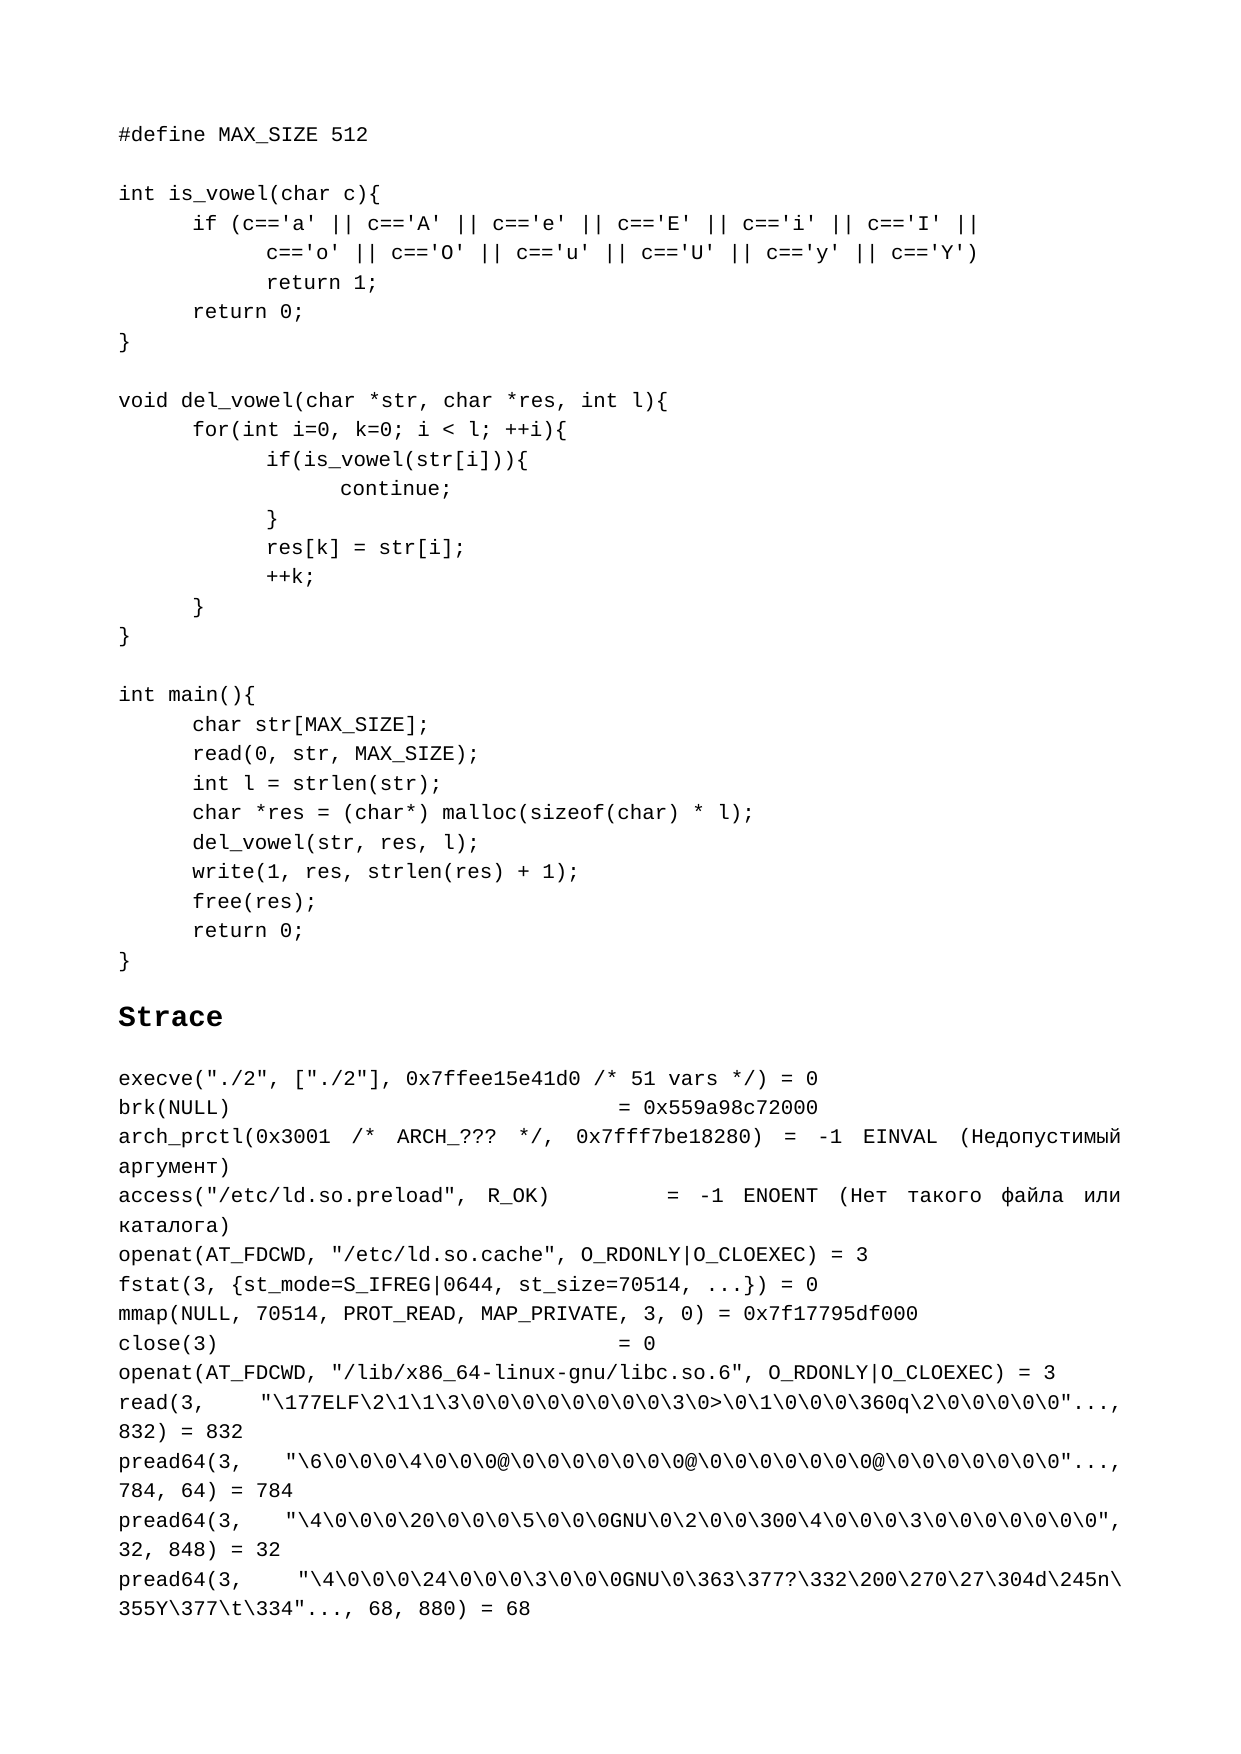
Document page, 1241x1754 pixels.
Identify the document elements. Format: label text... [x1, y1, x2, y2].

text access("/etc/ld.so.preload", R_OK) = -1 ENOENT (Нет такого файла или каталога) [118, 1179, 1122, 1238]
text openat(AT_FDCWD, "/etc/ld.so.cache", O_RDONLY|O_CLOEXEC) = 3 [118, 1238, 1122, 1268]
text free(res); [118, 884, 1122, 914]
text continue; [118, 472, 1122, 501]
text ++k; [118, 560, 1122, 590]
text pread64(3, "\4\0\0\0\20\0\0\0\5\0\0\0GNU\0\2\0\0\300\4\0\0\0\3\0\0\0\0\0\0\0", 32, 848) = 32 [118, 1504, 1122, 1563]
text openat(AT_FDCWD, "/lib/x86_64-linux-gnu/libc.so.6", O_RDONLY|O_CLOEXEC) = 3 [118, 1356, 1122, 1386]
text pread64(3, "\4\0\0\0\24\0\0\0\3\0\0\0GNU\0\363\377?\332\200\270\27\304d\245n\355Y\377\t\334"..., 68, 880) = 68 [118, 1563, 1122, 1622]
text del_vowel(str, res, l); [118, 826, 1122, 855]
text char str[MAX_SIZE]; [118, 708, 1122, 737]
text } [118, 619, 1122, 649]
text void del_vowel(char *str, char *res, int l){ [118, 383, 1122, 413]
text Strace [118, 1002, 1122, 1032]
text if (c=='a' || c=='A' || c=='e' || c=='E' || c=='i' || c=='I' || [118, 207, 1122, 236]
text int main(){ [118, 678, 1122, 708]
text } [118, 501, 1122, 531]
text return 1; [118, 266, 1122, 295]
text brk(NULL) = 0x559a98c72000 [118, 1091, 1122, 1120]
text fstat(3, {st_mode=S_IFREG|0644, st_size=70514, ...}) = 0 [118, 1268, 1122, 1297]
text return 0; [118, 295, 1122, 324]
text } [118, 324, 1122, 354]
text mmap(NULL, 70514, PROT_READ, MAP_PRIVATE, 3, 0) = 0x7f17795df000 [118, 1297, 1122, 1327]
text #define MAX_SIZE 512 [118, 118, 1122, 148]
text pread64(3, "\6\0\0\0\4\0\0\0@\0\0\0\0\0\0\0@\0\0\0\0\0\0\0@\0\0\0\0\0\0\0"..., 784, 64) = 784 [118, 1445, 1122, 1504]
text execve("./2", ["./2"], 0x7ffee15e41d0 /* 51 vars */) = 0 [118, 1061, 1122, 1091]
text write(1, res, strlen(res) + 1); [118, 855, 1122, 884]
text res[k] = str[i]; [118, 531, 1122, 560]
text read(0, str, MAX_SIZE); [118, 737, 1122, 767]
text arch_prctl(0x3001 /* ARCH_??? */, 0x7fff7be18280) = -1 EINVAL (Недопустимый аргумент) [118, 1120, 1122, 1179]
text } [118, 590, 1122, 619]
text int is_vowel(char c){ [118, 177, 1122, 207]
text int l = strlen(str); [118, 767, 1122, 796]
text c=='o' || c=='O' || c=='u' || c=='U' || c=='y' || c=='Y') [118, 236, 1122, 266]
text } [118, 943, 1122, 973]
text for(int i=0, k=0; i < l; ++i){ [118, 413, 1122, 442]
text char *res = (char*) malloc(sizeof(char) * l); [118, 796, 1122, 826]
text if(is_vowel(str[i])){ [118, 442, 1122, 472]
text return 0; [118, 914, 1122, 943]
text close(3) = 0 [118, 1327, 1122, 1356]
text read(3, "\177ELF\2\1\1\3\0\0\0\0\0\0\0\0\3\0>\0\1\0\0\0\360q\2\0\0\0\0\0"..., 832) = 832 [118, 1386, 1122, 1445]
